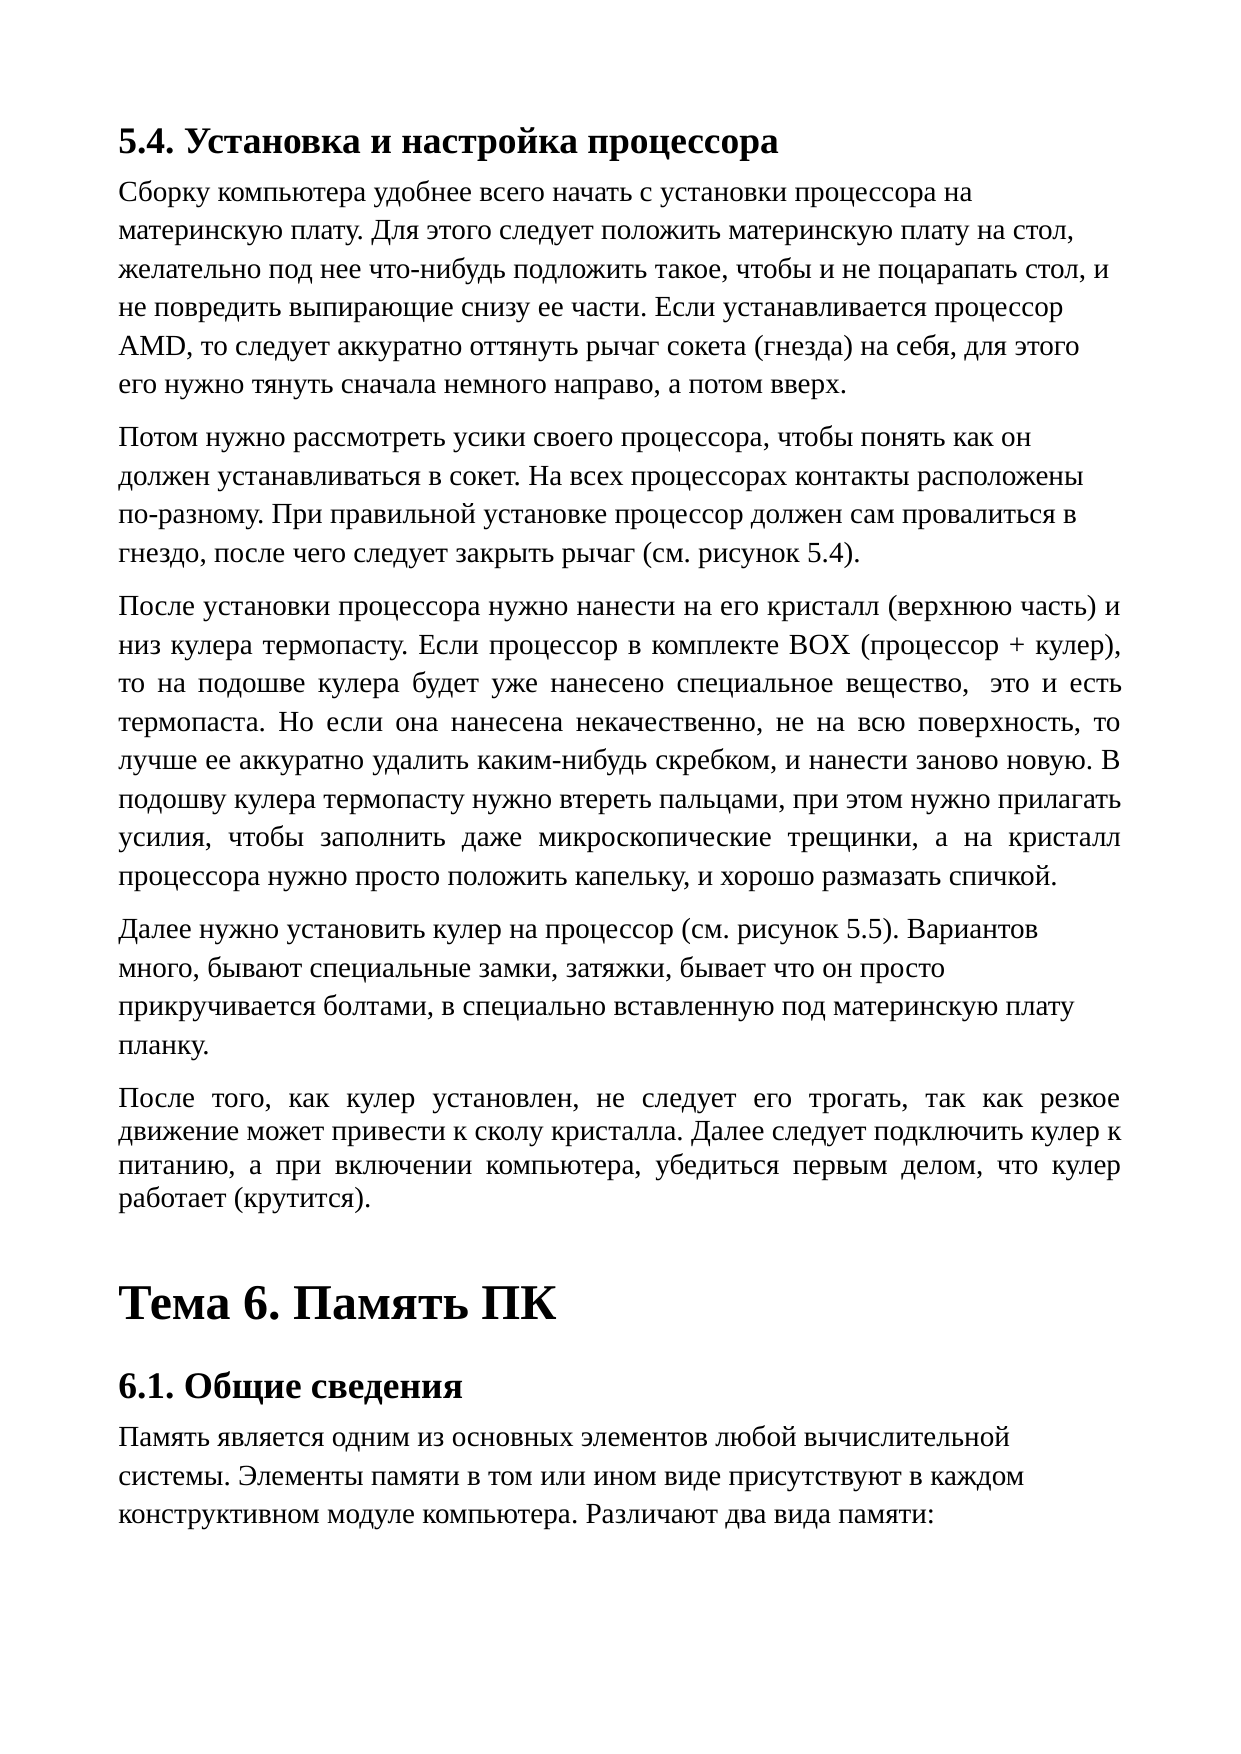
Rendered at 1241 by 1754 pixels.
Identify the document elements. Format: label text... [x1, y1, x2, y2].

text Потом нужно рассмотреть усики своего процессора, чтобы понять как он должен устанавливаться в сокет. На всех процессорах контакты расположены по-разному. При правильной установке процессор должен сам провалиться в гнездо, после чего следует закрыть рычаг (см. рисунок 5.4). [118, 419, 1122, 569]
text После установки процессора нужно нанести на его кристалл (верхнюю часть) и низ кулера термопасту. Если процессор в комплекте BOX (процессор + кулер), то на подошве кулера будет уже нанесено специальное вещество, это и есть термопаста. Но если она нанесена некачественно, не на всю поверхность, то лучше ее аккуратно удалить каким-нибудь скребком, и нанести заново новую. В подошву кулера термопасту нужно втереть пальцами, при этом нужно прилагать усилия, чтобы заполнить даже микроскопические трещинки, а на кристалл процессора нужно просто положить капельку, и хорошо размазать спичкой. [118, 588, 1122, 892]
text После того, как кулер установлен, не следует его трогать, так как резкое движение может привести к сколу кристалла. Далее следует подключить кулер к питанию, а при включении компьютера, убедиться первым делом, что кулер работает (крутится). [118, 1080, 1122, 1214]
subtitle 5.4. Установка и настройка процессора [118, 118, 1122, 161]
subtitle 6.1. Общие сведения [118, 1363, 1122, 1407]
subtitle Тема 6. Память ПК [118, 1273, 1122, 1330]
text Память является одним из основных элементов любой вычислительной системы. Элементы памяти в том или ином виде присутствуют в каждом конструктивном модуле компьютера. Различают два вида памяти: [118, 1419, 1122, 1530]
text Сборку компьютера удобнее всего начать с установки процессора на материнскую плату. Для этого следует положить материнскую плату на стол, желательно под нее что-нибудь подложить такое, чтобы и не поцарапать стол, и не повредить выпирающие снизу ее части. Если устанавливается процессор AMD, то следует аккуратно оттянуть рычаг сокета (гнезда) на себя, для этого его нужно тянуть сначала немного направо, а потом вверх. [118, 174, 1122, 400]
text Далее нужно установить кулер на процессор (см. рисунок 5.5). Вариантов много, бывают специальные замки, затяжки, бывает что он просто прикручивается болтами, в специально вставленную под материнскую плату планку. [118, 911, 1122, 1060]
